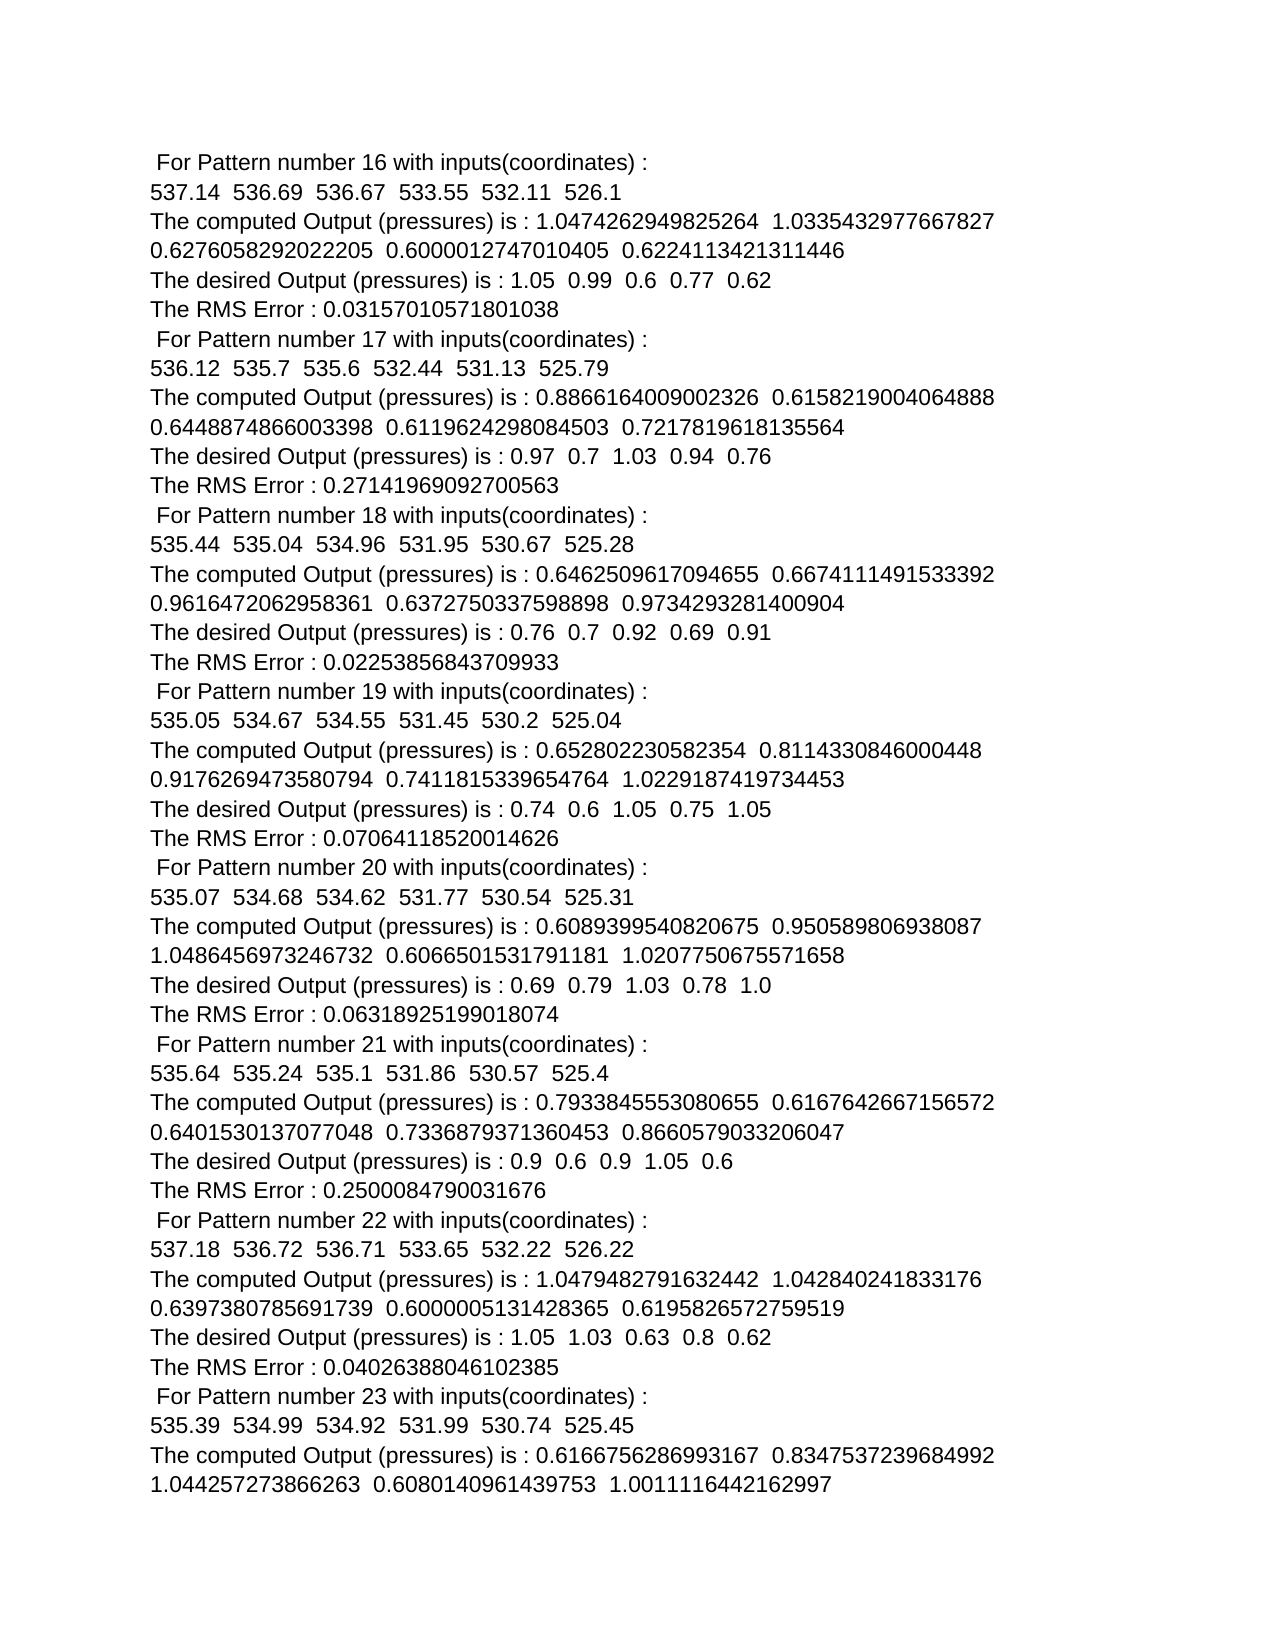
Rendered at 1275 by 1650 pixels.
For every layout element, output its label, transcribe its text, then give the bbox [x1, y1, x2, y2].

text The RMS Error : 0.27141969092700563 [150, 473, 1125, 499]
text For Pattern number 19 with inputs(coordinates) : [150, 679, 1125, 704]
text The computed Output (pressures) is : 1.0474262949825264 1.0335432977667827 0.6276058292022205 0.6000012747010405 0.6224113421311446 [150, 209, 1125, 264]
text The computed Output (pressures) is : 0.8866164009002326 0.6158219004064888 0.6448874866003398 0.6119624298084503 0.7217819618135564 [150, 385, 1125, 440]
text The RMS Error : 0.07064118520014626 [150, 826, 1125, 851]
text The desired Output (pressures) is : 0.76 0.7 0.92 0.69 0.91 [150, 620, 1125, 646]
text For Pattern number 21 with inputs(coordinates) : [150, 1031, 1125, 1057]
text 536.12 535.7 535.6 532.44 531.13 525.79 [150, 356, 1125, 381]
text The computed Output (pressures) is : 0.6089399540820675 0.950589806938087 1.0486456973246732 0.6066501531791181 1.0207750675571658 [150, 914, 1125, 969]
text 535.07 534.68 534.62 531.77 530.54 525.31 [150, 884, 1125, 910]
text The desired Output (pressures) is : 1.05 0.99 0.6 0.77 0.62 [150, 267, 1125, 293]
text The computed Output (pressures) is : 0.652802230582354 0.8114330846000448 0.9176269473580794 0.7411815339654764 1.0229187419734453 [150, 737, 1125, 792]
text The RMS Error : 0.2500084790031676 [150, 1178, 1125, 1204]
text The computed Output (pressures) is : 0.7933845553080655 0.6167642667156572 0.6401530137077048 0.7336879371360453 0.8660579033206047 [150, 1090, 1125, 1145]
text 535.44 535.04 534.96 531.95 530.67 525.28 [150, 532, 1125, 557]
text 537.18 536.72 536.71 533.65 532.22 526.22 [150, 1237, 1125, 1262]
text The computed Output (pressures) is : 0.6462509617094655 0.6674111491533392 0.9616472062958361 0.6372750337598898 0.9734293281400904 [150, 561, 1125, 616]
text The desired Output (pressures) is : 0.74 0.6 1.05 0.75 1.05 [150, 796, 1125, 822]
text For Pattern number 22 with inputs(coordinates) : [150, 1207, 1125, 1233]
text 535.05 534.67 534.55 531.45 530.2 525.04 [150, 708, 1125, 734]
text The RMS Error : 0.06318925199018074 [150, 1002, 1125, 1027]
text The computed Output (pressures) is : 0.6166756286993167 0.8347537239684992 1.044257273866263 0.6080140961439753 1.0011116442162997 [150, 1442, 1125, 1497]
text 535.39 534.99 534.92 531.99 530.74 525.45 [150, 1413, 1125, 1439]
text 535.64 535.24 535.1 531.86 530.57 525.4 [150, 1061, 1125, 1086]
text The RMS Error : 0.02253856843709933 [150, 649, 1125, 675]
text For Pattern number 16 with inputs(coordinates) : [150, 150, 1125, 176]
text For Pattern number 18 with inputs(coordinates) : [150, 502, 1125, 528]
text For Pattern number 20 with inputs(coordinates) : [150, 855, 1125, 881]
text The desired Output (pressures) is : 0.97 0.7 1.03 0.94 0.76 [150, 444, 1125, 469]
text The computed Output (pressures) is : 1.0479482791632442 1.042840241833176 0.6397380785691739 0.6000005131428365 0.6195826572759519 [150, 1266, 1125, 1321]
text The desired Output (pressures) is : 0.9 0.6 0.9 1.05 0.6 [150, 1149, 1125, 1174]
text 537.14 536.69 536.67 533.55 532.11 526.1 [150, 179, 1125, 205]
text The desired Output (pressures) is : 1.05 1.03 0.63 0.8 0.62 [150, 1325, 1125, 1351]
text For Pattern number 17 with inputs(coordinates) : [150, 326, 1125, 352]
text For Pattern number 23 with inputs(coordinates) : [150, 1384, 1125, 1409]
text The desired Output (pressures) is : 0.69 0.79 1.03 0.78 1.0 [150, 972, 1125, 998]
text The RMS Error : 0.04026388046102385 [150, 1354, 1125, 1380]
text The RMS Error : 0.03157010571801038 [150, 297, 1125, 322]
